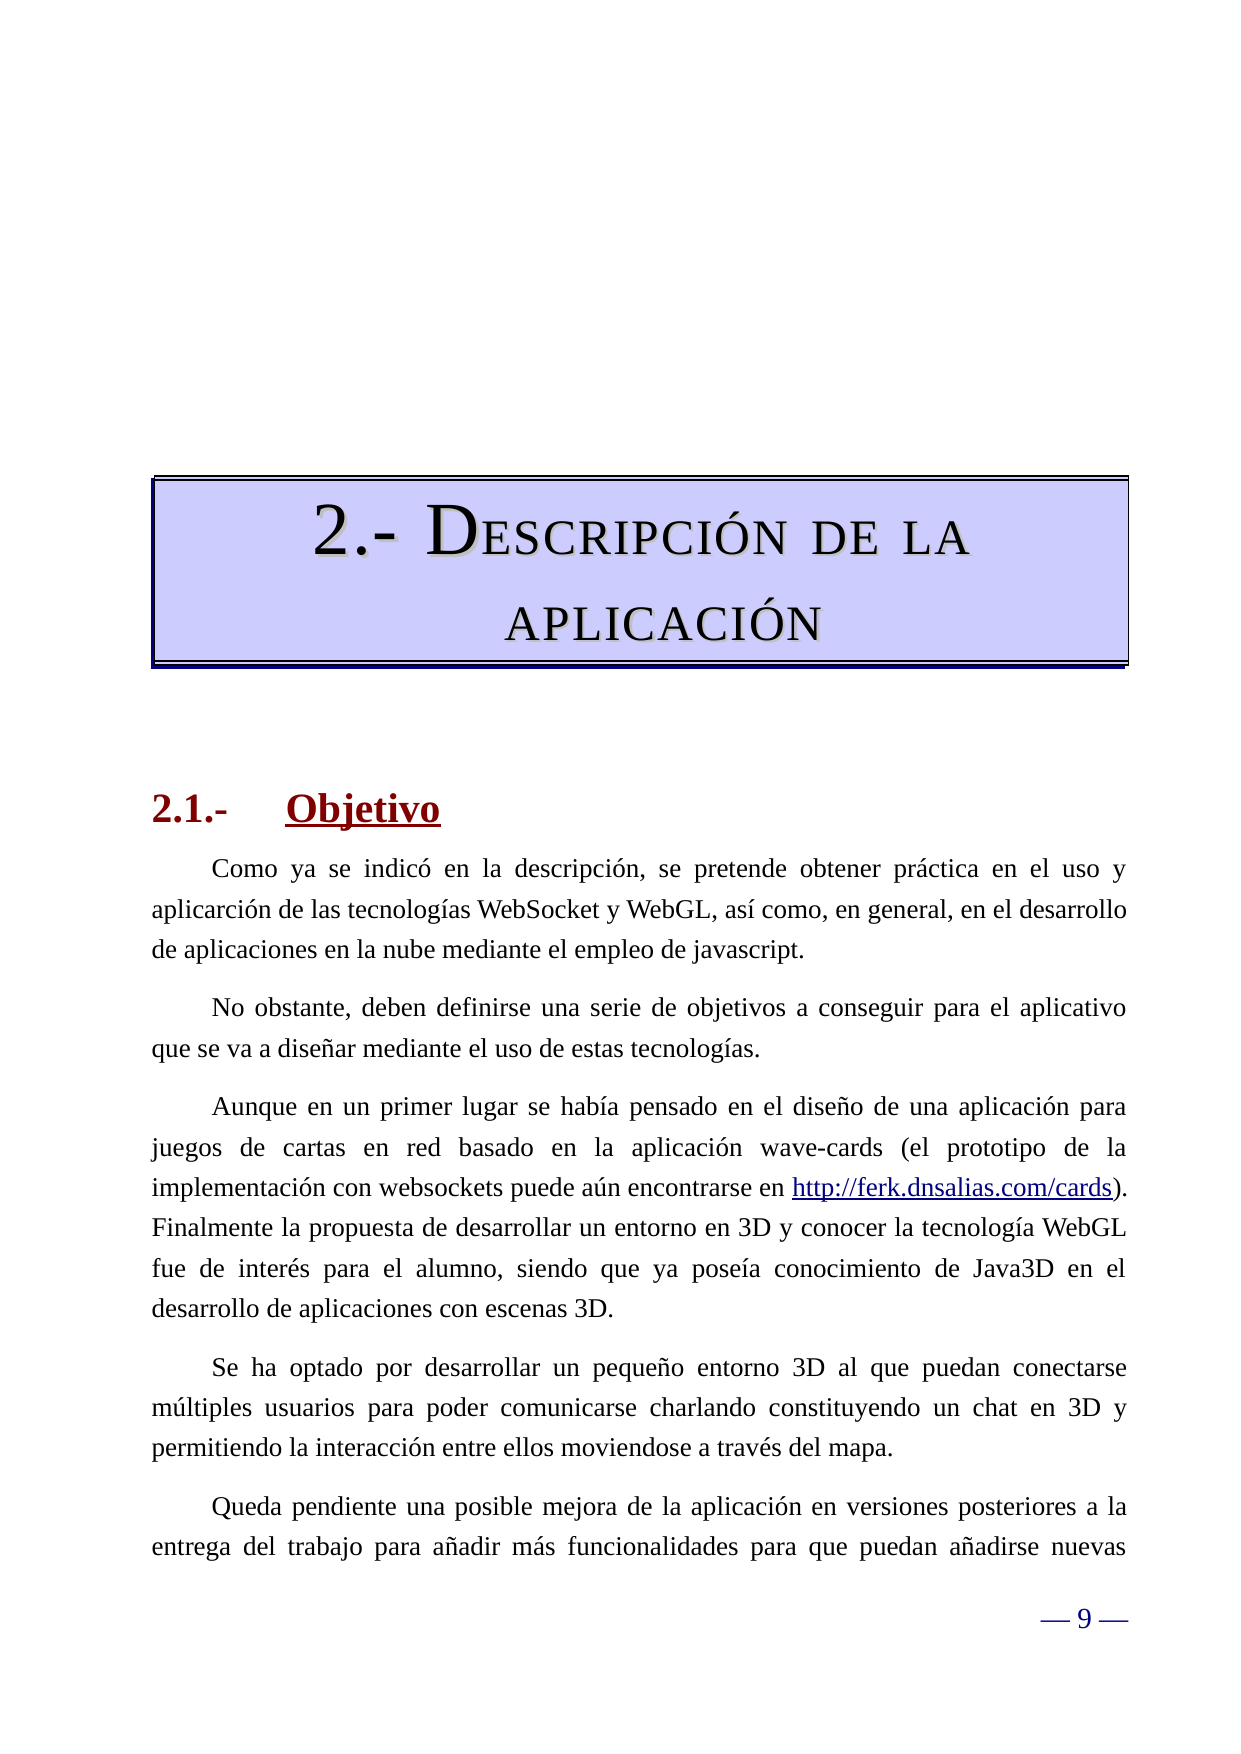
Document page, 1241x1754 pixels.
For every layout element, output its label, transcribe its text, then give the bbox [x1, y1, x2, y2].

text No obstante, deben definirse una serie de objetivos a conseguir para el aplicativo que se va a diseñar mediante el uso de estas tecnologías. [151, 992, 1128, 1063]
text Queda pendiente una posible mejora de la aplicación en versiones posteriores a la entrega del trabajo para añadir más funcionalidades para que puedan añadirse nuevas [151, 1490, 1128, 1561]
text Se ha optado por desarrollar un pequeño entorno 3D al que puedan conectarse múltiples usuarios para poder comunicarse charlando constituyendo un chat en 3D y permitiendo la interacción entre ellos moviendose a través del mapa. [151, 1351, 1128, 1463]
text Aunque en un primer lugar se había pensado en el diseño de una aplicación para juegos de cartas en red basado en la aplicación wave-cards (el prototipo de la implementación con websockets puede aún encontrarse en http://ferk.dnsalias.com/cards). Finalmente la propuesta de desarrollar un entorno en 3D y conocer la tecnología WebGL fue de interés para el alumno, siendo que ya poseía conocimiento de Java3D en el desarrollo de aplicaciones con escenas 3D. [151, 1090, 1128, 1323]
text Como ya se indicó en la descripción, se pretende obtener práctica en el uso y aplicarción de las tecnologías WebSocket y WebGL, así como, en general, en el desarrollo de aplicaciones en la nube mediante el empleo de javascript. [151, 852, 1128, 964]
subtitle Descripción de la aplicación [155, 481, 1128, 660]
subtitle Objetivo [151, 783, 1128, 831]
